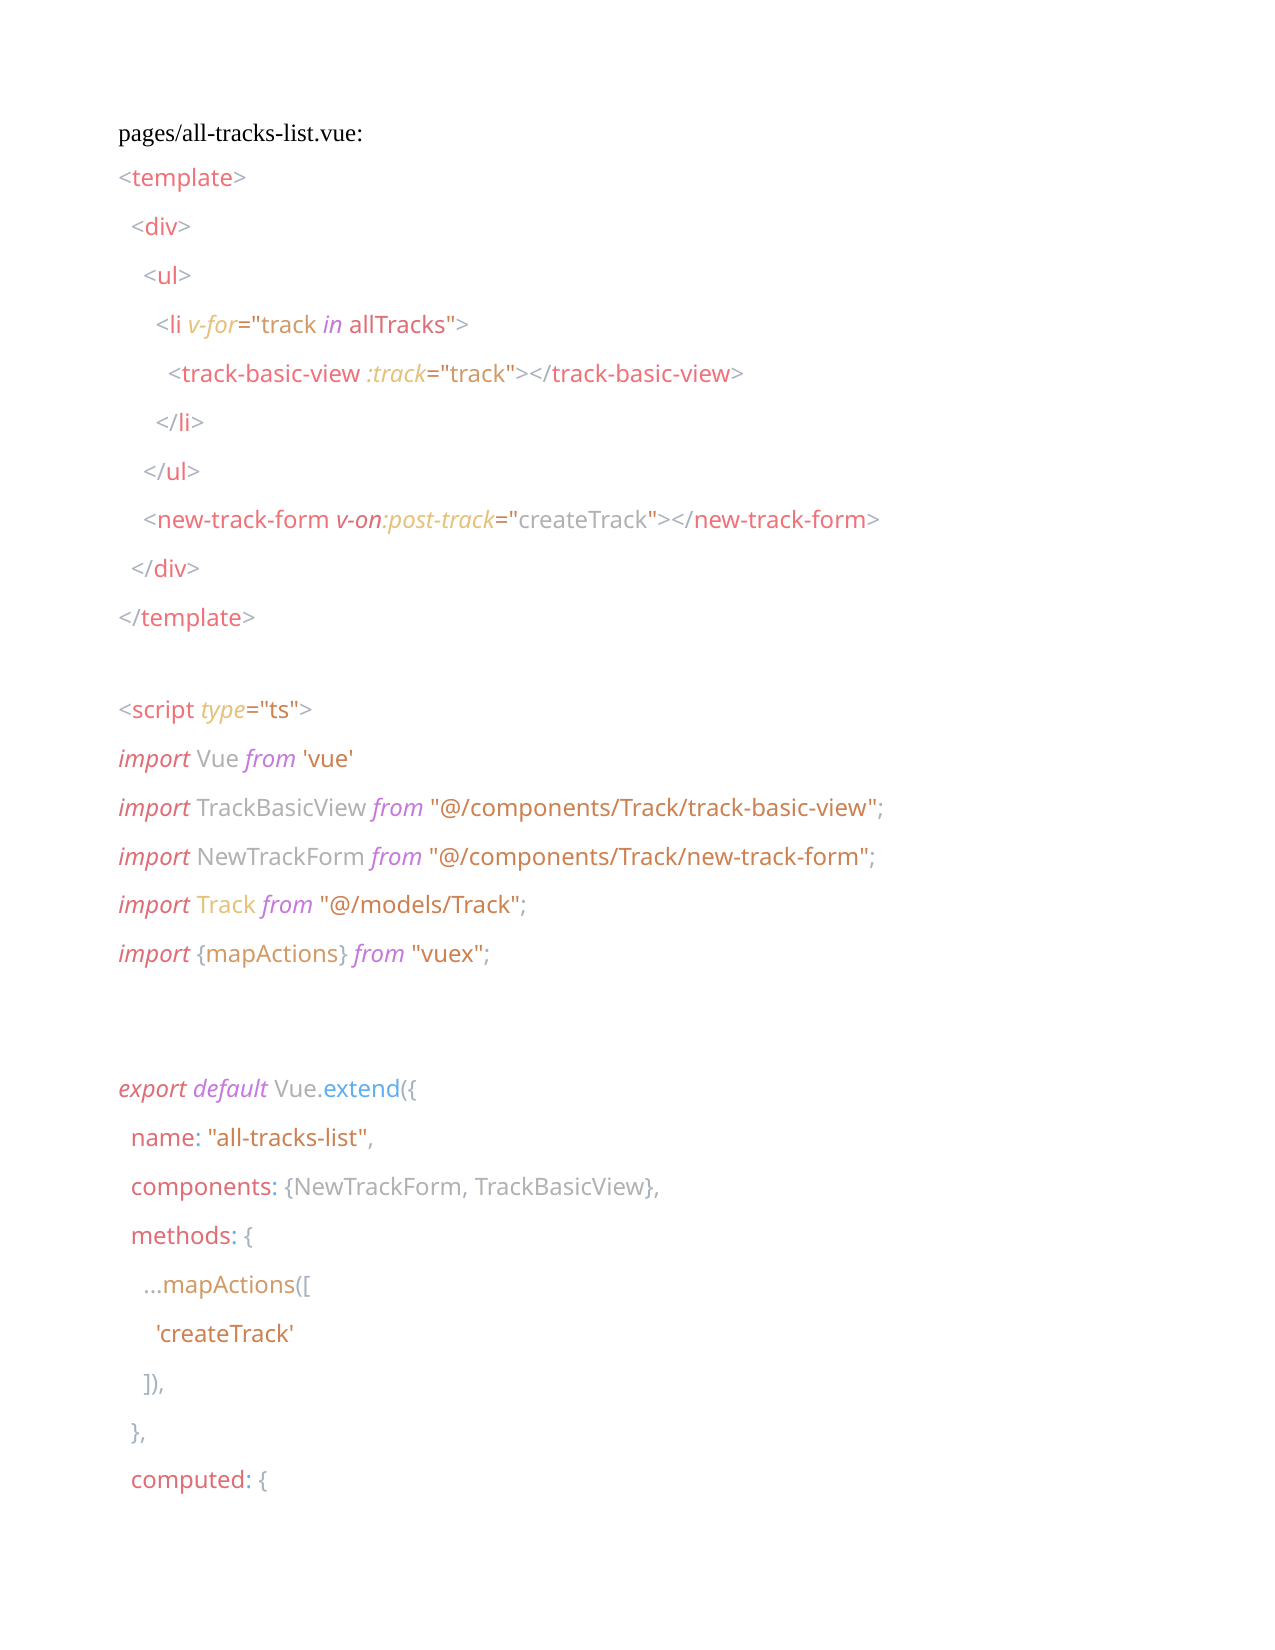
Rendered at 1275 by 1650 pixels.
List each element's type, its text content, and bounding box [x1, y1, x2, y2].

text pages/all-tracks-list.vue: [118, 118, 1157, 147]
text <template> <div> <ul> <li v-for="track in allTracks"> <track-basic-view :track="track"></track-basic-view> </li> </ul> <new-track-form v-on:post-track="createTrack"></new-track-form> </div> </template> <script type="ts"> import Vue from 'vue' import TrackBasicView from "@/components/Track/track-basic-view"; import NewTrackForm from "@/components/Track/new-track-form"; import Track from "@/models/Track"; import {mapActions} from "vuex"; export default Vue.extend({ name: "all-tracks-list", components: {NewTrackForm, TrackBasicView}, methods: { ...mapActions([ 'createTrack' ]), }, computed: { [118, 161, 1157, 1496]
